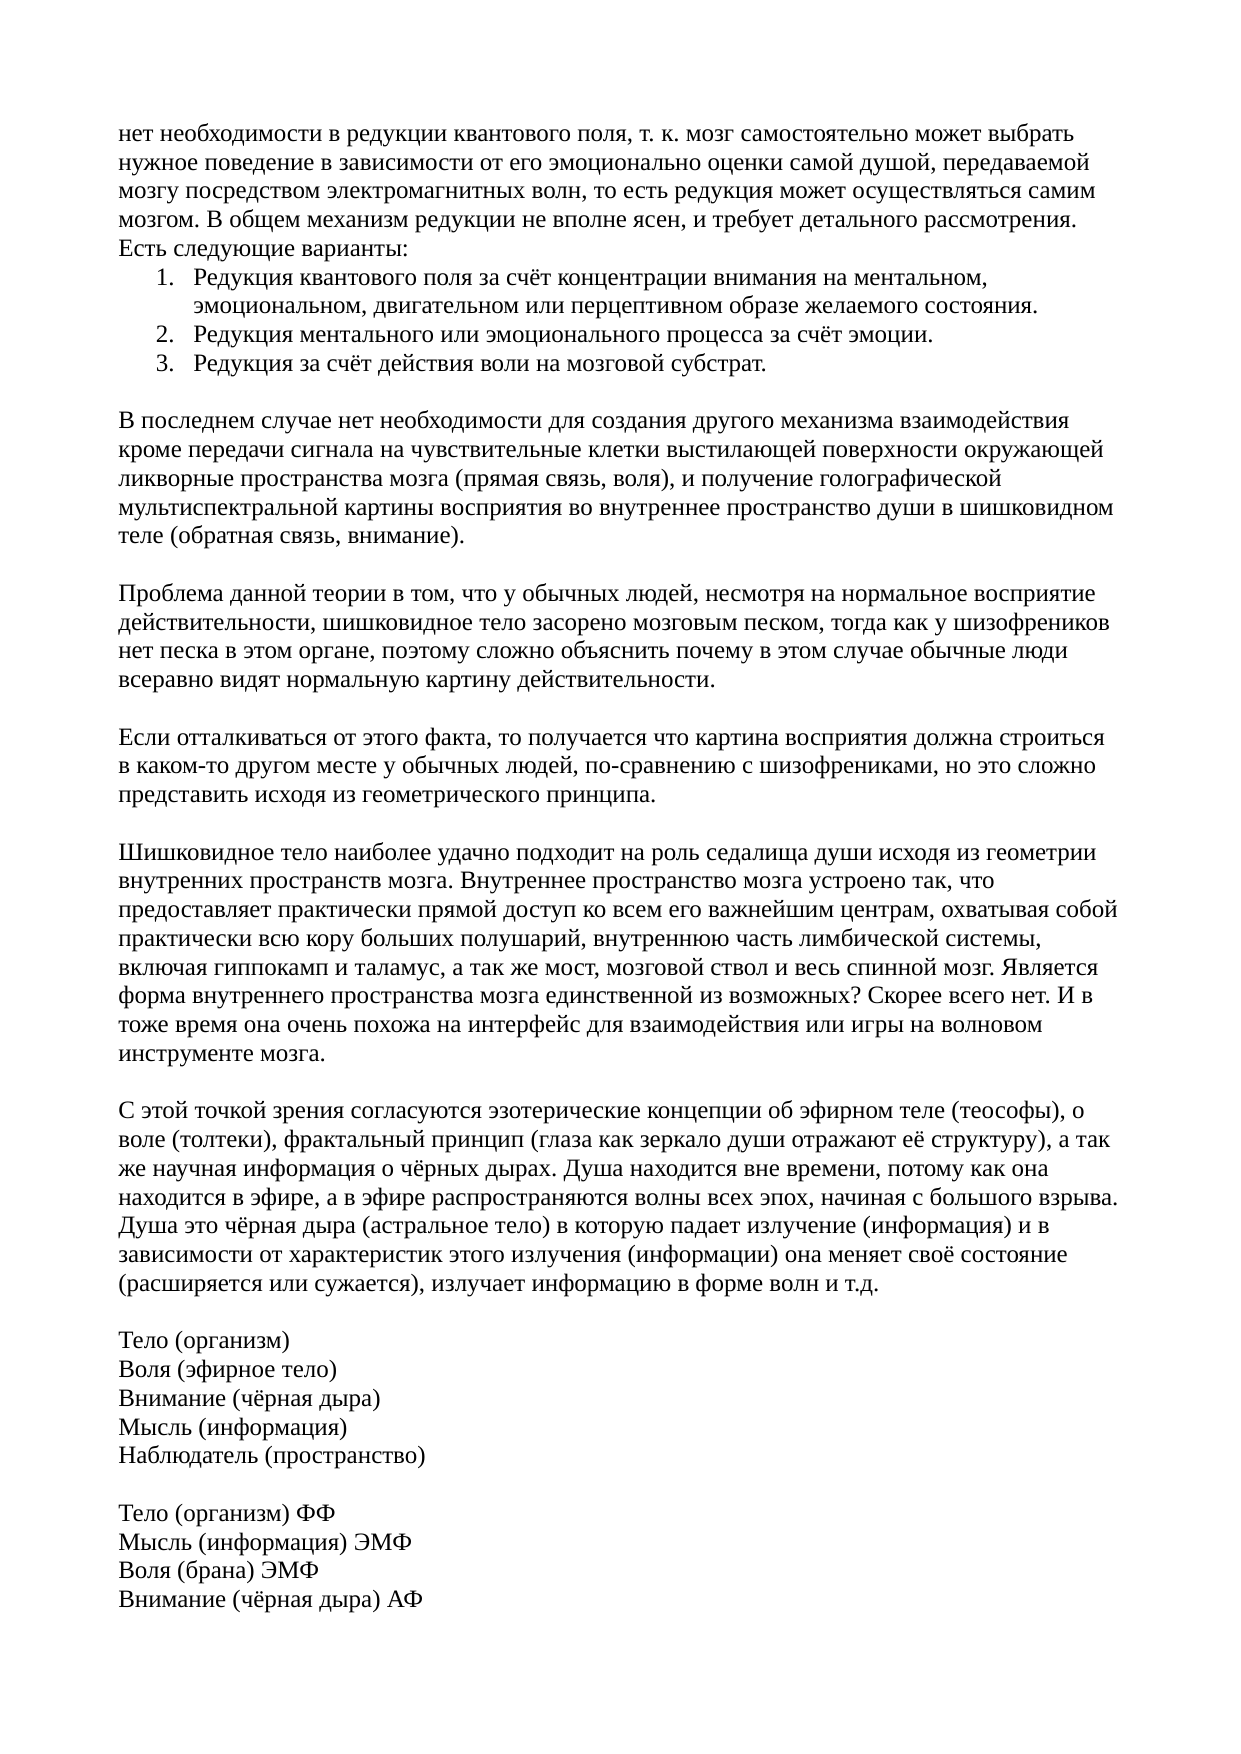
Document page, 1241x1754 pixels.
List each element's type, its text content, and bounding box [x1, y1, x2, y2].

text Если отталкиваться от этого факта, то получается что картина восприятия должна строиться в каком-то другом месте у обычных людей, по-сравнению с шизофрениками, но это сложно представить исходя из геометрического принципа. [118, 722, 1122, 808]
text С этой точкой зрения согласуются эзотерические концепции об эфирном теле (теософы), о воле (толтеки), фрактальный принцип (глаза как зеркало души отражают её структуру), а так же научная информация о чёрных дырах. Душа находится вне времени, потому как она находится в эфире, а в эфире распространяются волны всех эпох, начиная с большого взрыва. Душа это чёрная дыра (астральное тело) в которую падает излучение (информация) и в зависимости от характеристик этого излучения (информации) она меняет своё состояние (расширяется или сужается), излучает информацию в форме волн и т.д. [118, 1096, 1122, 1297]
text Воля (эфирное тело) [118, 1354, 1122, 1383]
text Внимание (чёрная дыра) АФ [118, 1584, 1122, 1613]
text Внимание (чёрная дыра) [118, 1383, 1122, 1412]
list Редукция ментального или эмоционального процесса за счёт эмоции. [156, 319, 1122, 348]
text В последнем случае нет необходимости для создания другого механизма взаимодействия кроме передачи сигнала на чувствительные клетки выстилающей поверхности окружающей ликворные пространства мозга (прямая связь, воля), и получение голографической мультиспектральной картины восприятия во внутреннее пространство души в шишковидном теле (обратная связь, внимание). [118, 406, 1122, 549]
text Наблюдатель (пространство) [118, 1441, 1122, 1469]
text Проблема данной теории в том, что у обычных людей, несмотря на нормальное восприятие действительности, шишковидное тело засорено мозговым песком, тогда как у шизофреников нет песка в этом органе, поэтому сложно объяснить почему в этом случае обычные люди всеравно видят нормальную картину действительности. [118, 578, 1122, 693]
text Тело (организм) [118, 1326, 1122, 1354]
text Мысль (информация) [118, 1412, 1122, 1441]
list Редукция квантового поля за счёт концентрации внимания на ментальном, эмоциональном, двигательном или перцептивном образе желаемого состояния. [156, 262, 1122, 319]
text нет необходимости в редукции квантового поля, т. к. мозг самостоятельно может выбрать нужное поведение в зависимости от его эмоционально оценки самой душой, передаваемой мозгу посредством электромагнитных волн, то есть редукция может осуществляться самим мозгом. В общем механизм редукции не вполне ясен, и требует детального рассмотрения. Есть следующие варианты: [118, 118, 1122, 262]
text Воля (брана) ЭМФ [118, 1556, 1122, 1584]
text Мысль (информация) ЭМФ [118, 1527, 1122, 1556]
list Редукция за счёт действия воли на мозговой субстрат. [156, 348, 1122, 377]
text Шишковидное тело наиболее удачно подходит на роль седалища души исходя из геометрии внутренних пространств мозга. Внутреннее пространство мозга устроено так, что предоставляет практически прямой доступ ко всем его важнейшим центрам, охватывая собой практически всю кору больших полушарий, внутреннюю часть лимбической системы, включая гиппокамп и таламус, а так же мост, мозговой ствол и весь спинной мозг. Является форма внутреннего пространства мозга единственной из возможных? Скорее всего нет. И в тоже время она очень похожа на интерфейс для взаимодействия или игры на волновом инструменте мозга. [118, 837, 1122, 1067]
text Тело (организм) ФФ [118, 1498, 1122, 1527]
